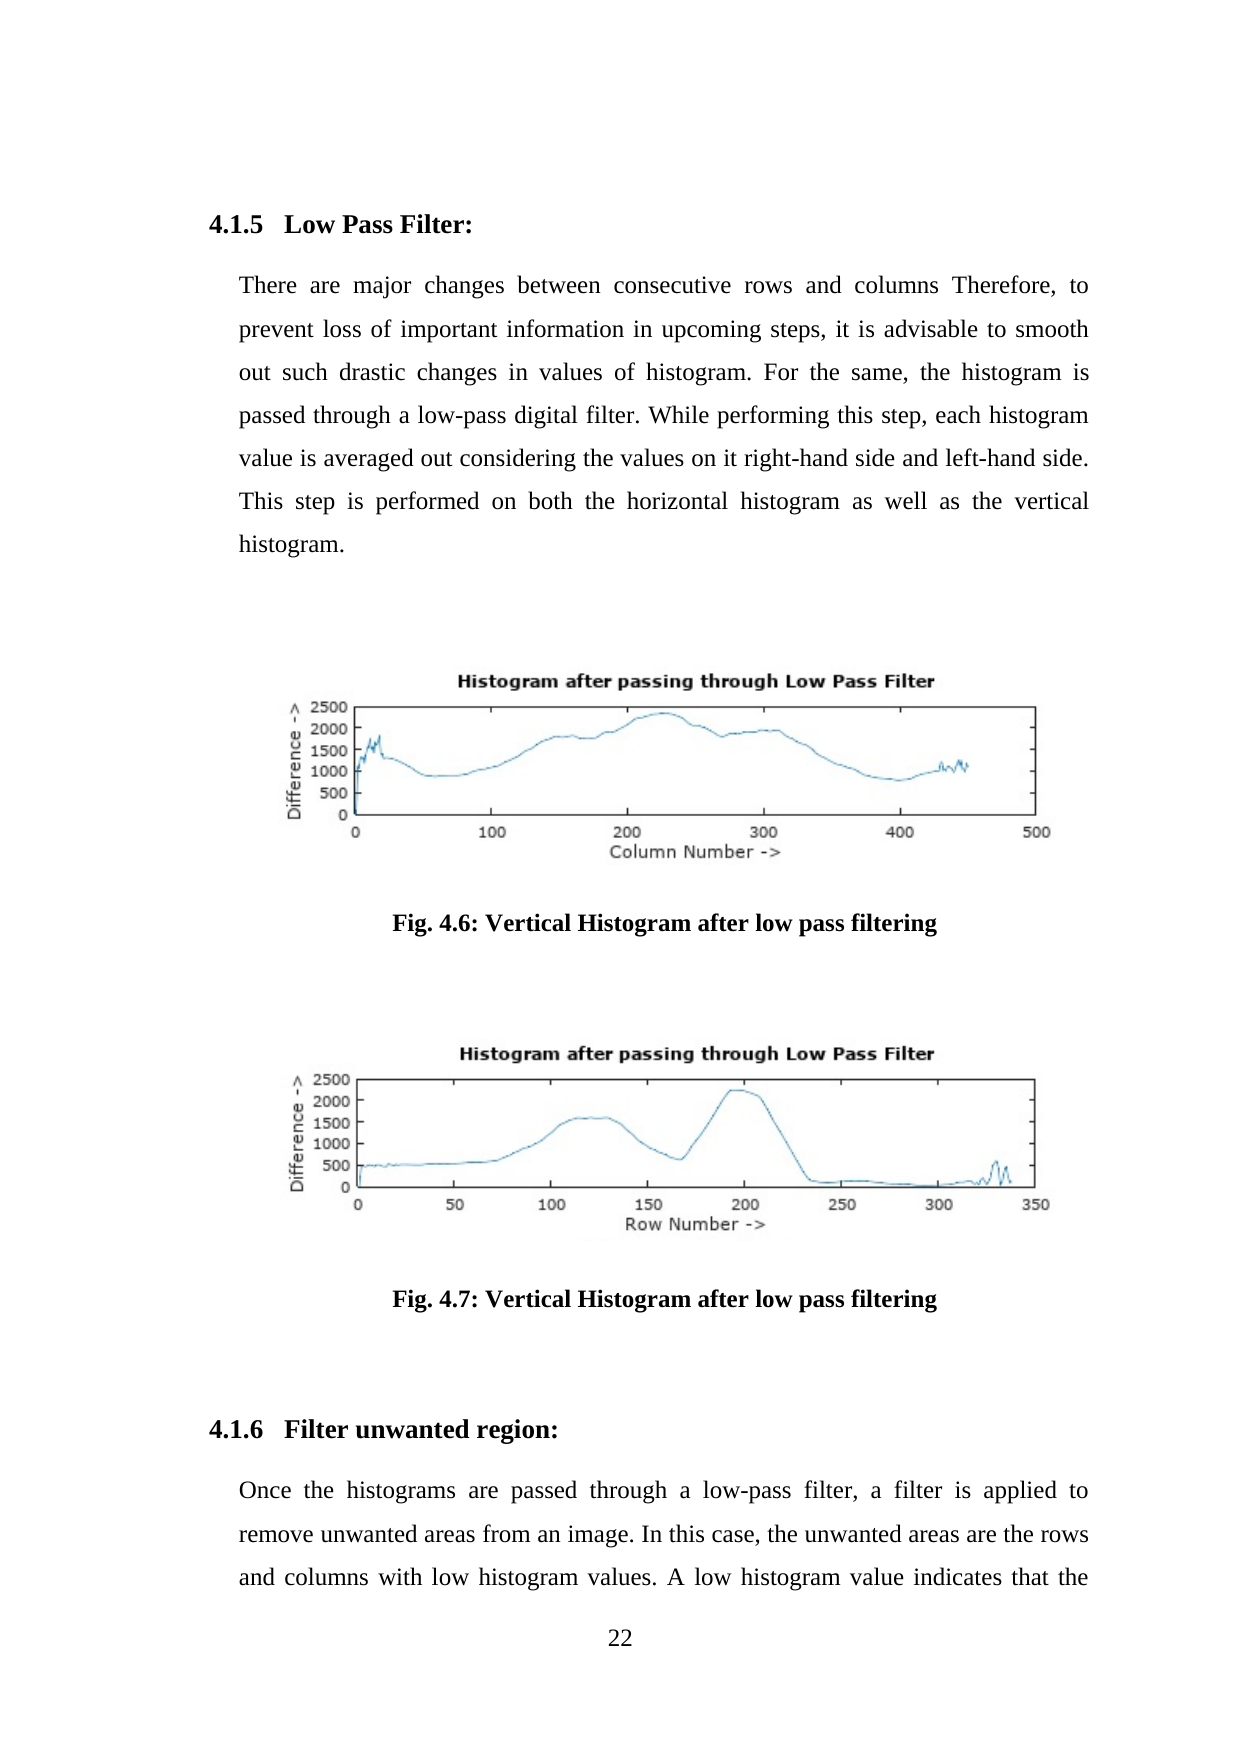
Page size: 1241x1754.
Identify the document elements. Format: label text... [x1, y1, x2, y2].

list Low Pass Filter: [209, 208, 1090, 239]
picture [270, 1037, 1060, 1241]
list Fig. 4.6: Vertical Histogram after low pass filtering [239, 908, 1090, 936]
picture [241, 665, 1114, 865]
text There are major changes between consecutive rows and columns Therefore, to prevent loss of important information in upcoming steps, it is advisable to smooth out such drastic changes in values of histogram. For the same, the histogram is passed through a low-pass digital filter. While performing this step, each histogram value is averaged out considering the values on it right-hand side and left-hand side. This step is performed on both the horizontal histogram as well as the vertical histogram. [239, 271, 1090, 558]
list Fig. 4.7: Vertical Histogram after low pass filtering [239, 1284, 1090, 1313]
list Once the histograms are passed through a low-pass filter, a filter is applied to remove unwanted areas from an image. In this case, the unwanted areas are the rows and columns with low histogram values. A low histogram value indicates that the [239, 1476, 1090, 1591]
list Filter unwanted region: [209, 1413, 1090, 1444]
